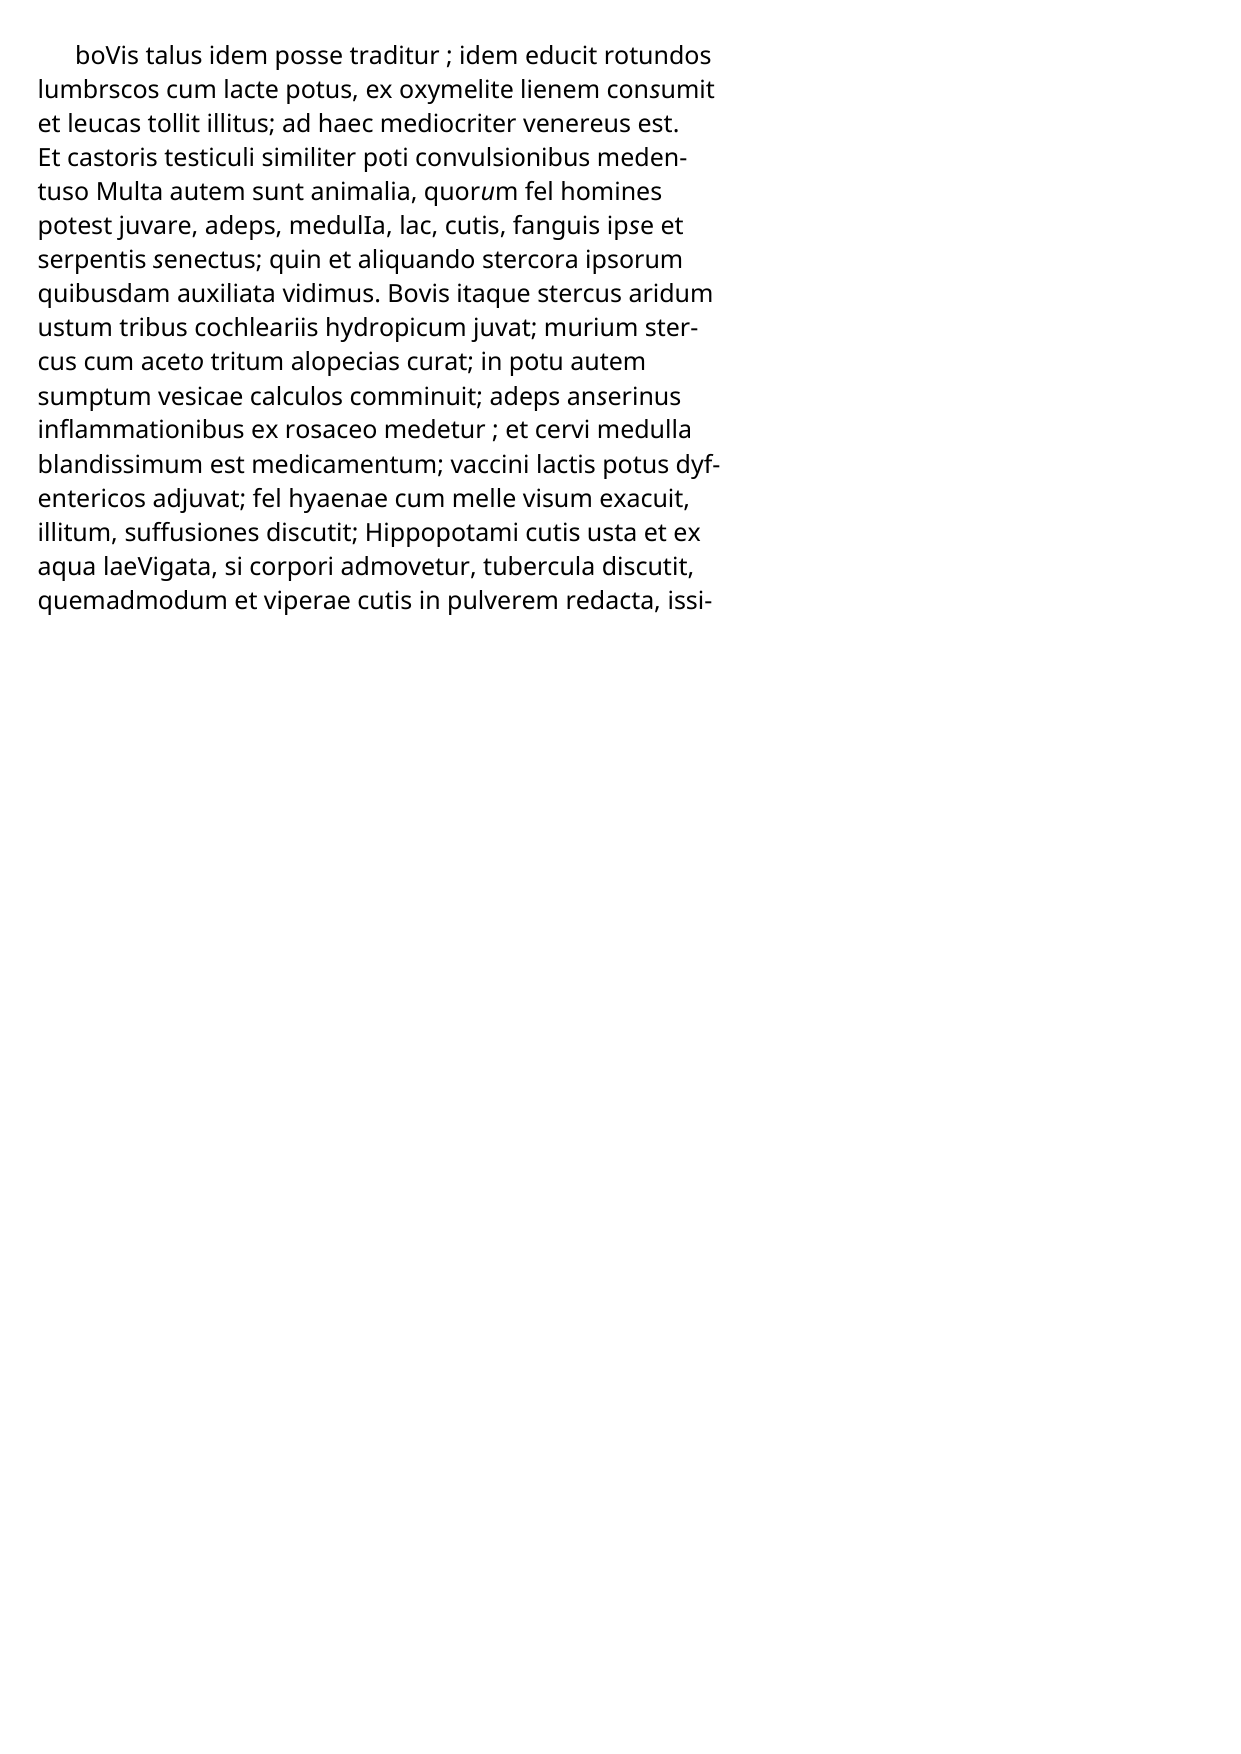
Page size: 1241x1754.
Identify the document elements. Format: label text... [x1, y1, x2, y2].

text boVis talus idem posse traditur ; idem educit rotundos lumbrscos cum lacte potus, ex oxymelite lienem consumit et leucas tollit illitus; ad haec mediocriter venereus est. Et castoris testiculi similiter poti convulsionibus meden- tuso Multa autem sunt animalia, quorum fel homines potest juvare, adeps, medulIa, lac, cutis, fanguis ipse et serpentis senectus; quin et aliquando stercora ipsorum quibusdam auxiliata vidimus. Bovis itaque stercus aridum ustum tribus cochleariis hydropicum juvat; murium ster- cus cum aceto tritum alopecias curat; in potu autem sumptum vesicae calculos comminuit; adeps anserinus inflammationibus ex rosaceo medetur ; et cervi medulla blandissimum est medicamentum; vaccini lactis potus dyf- entericos adjuvat; fel hyaenae cum melle visum exacuit, illitum, suffusiones discutit; Hippopotami cutis usta et ex aqua laeVigata, si corpori admovetur, tubercula discutit, quemadmodum et viperae cutis in pulverem redacta, issi- [37, 37, 1203, 617]
